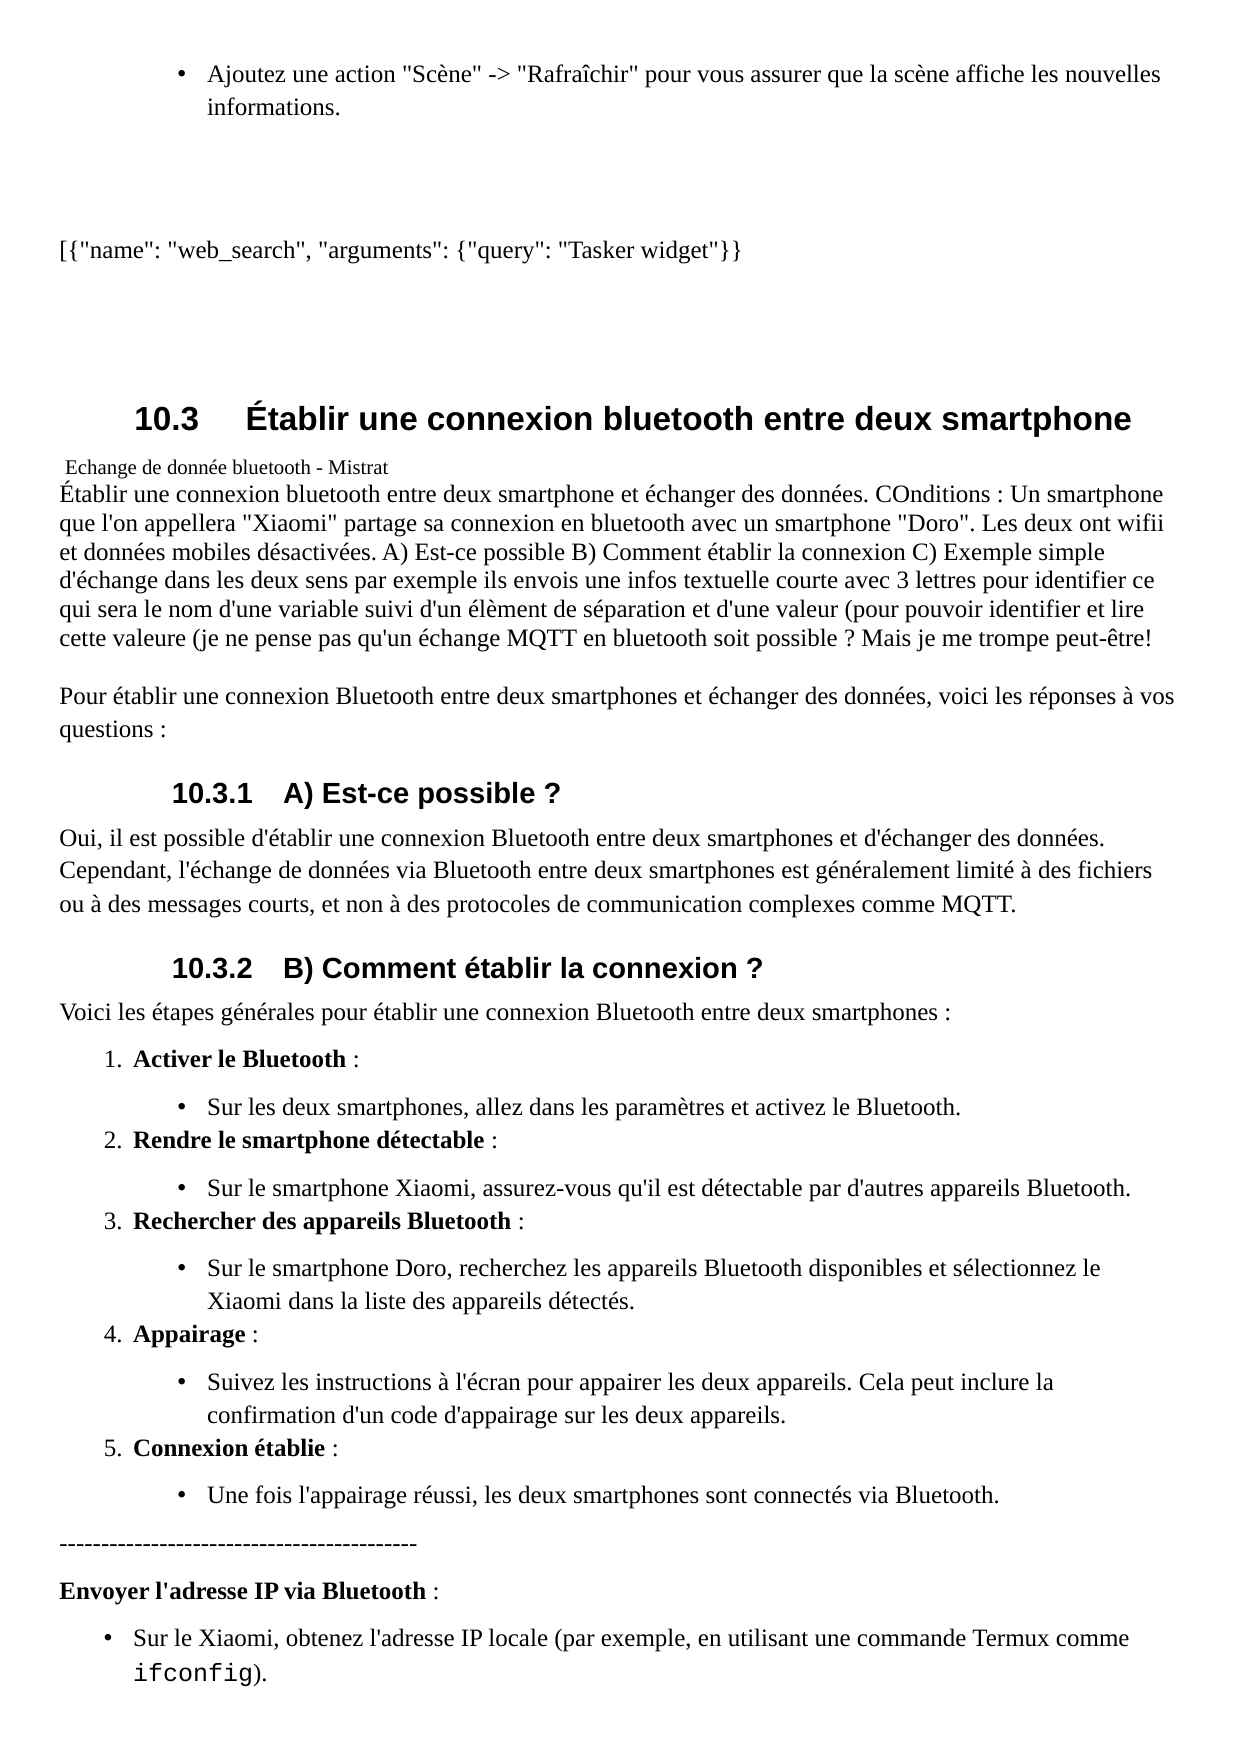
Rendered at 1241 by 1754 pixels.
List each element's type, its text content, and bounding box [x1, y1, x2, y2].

text Voici les étapes générales pour établir une connexion Bluetooth entre deux smartphones : [59, 997, 1181, 1026]
subtitle A) Est-ce possible ? [172, 777, 1181, 810]
list Sur les deux smartphones, allez dans les paramètres et activez le Bluetooth. [177, 1092, 1181, 1121]
text Pour établir une connexion Bluetooth entre deux smartphones et échanger des données, voici les réponses à vos questions : [59, 681, 1181, 743]
text Echange de donnée bluetooth - Mistrat [65, 455, 1175, 479]
text Oui, il est possible d'établir une connexion Bluetooth entre deux smartphones et d'échanger des données. Cependant, l'échange de données via Bluetooth entre deux smartphones est généralement limité à des fichiers ou à des messages courts, et non à des protocoles de communication complexes comme MQTT. [59, 823, 1181, 917]
list Connexion établie : [103, 1433, 1181, 1462]
list Sur le smartphone Xiaomi, assurez-vous qu'il est détectable par d'autres appareils Bluetooth. [177, 1173, 1181, 1201]
list Sur le Xiaomi, obtenez l'adresse IP locale (par exemple, en utilisant une commande Termux comme ifconfig). [103, 1623, 1181, 1689]
list Rechercher des appareils Bluetooth : [103, 1206, 1181, 1234]
list Activer le Bluetooth : [103, 1044, 1181, 1073]
text [{"name": "web_search", "arguments": {"query": "Tasker widget"}} [59, 235, 1181, 264]
list Appairage : [103, 1319, 1181, 1348]
list Sur le smartphone Doro, recherchez les appareils Bluetooth disponibles et sélectionnez le Xiaomi dans la liste des appareils détectés. [177, 1253, 1181, 1315]
text Envoyer l'adresse IP via Bluetooth : [59, 1576, 1181, 1604]
list Suivez les instructions à l'écran pour appairer les deux appareils. Cela peut inclure la confirmation d'un code d'appairage sur les deux appareils. [177, 1367, 1181, 1429]
text Établir une connexion bluetooth entre deux smartphone et échanger des données. COnditions : Un smartphone que l'on appellera "Xiaomi" partage sa connexion en bluetooth avec un smartphone "Doro". Les deux ont wifii et données mobiles désactivées. A) Est-ce possible B) Comment établir la connexion C) Exemple simple d'échange dans les deux sens par exemple ils envois une infos textuelle courte avec 3 lettres pour identifier ce qui sera le nom d'une variable suivi d'un élèment de séparation et d'une valeur (pour pouvoir identifier et lire cette valeure (je ne pense pas qu'un échange MQTT en bluetooth soit possible ? Mais je me trompe peut-être! [59, 479, 1181, 652]
list Ajoutez une action "Scène" -> "Rafraîchir" pour vous assurer que la scène affiche les nouvelles informations. [177, 59, 1181, 121]
list Une fois l'appairage réussi, les deux smartphones sont connectés via Bluetooth. [177, 1481, 1181, 1509]
subtitle Établir une connexion bluetooth entre deux smartphone [134, 398, 1181, 437]
subtitle B) Comment établir la connexion ? [172, 951, 1181, 984]
list Rendre le smartphone détectable : [103, 1125, 1181, 1154]
text ------------------------------------------- [59, 1528, 1181, 1557]
